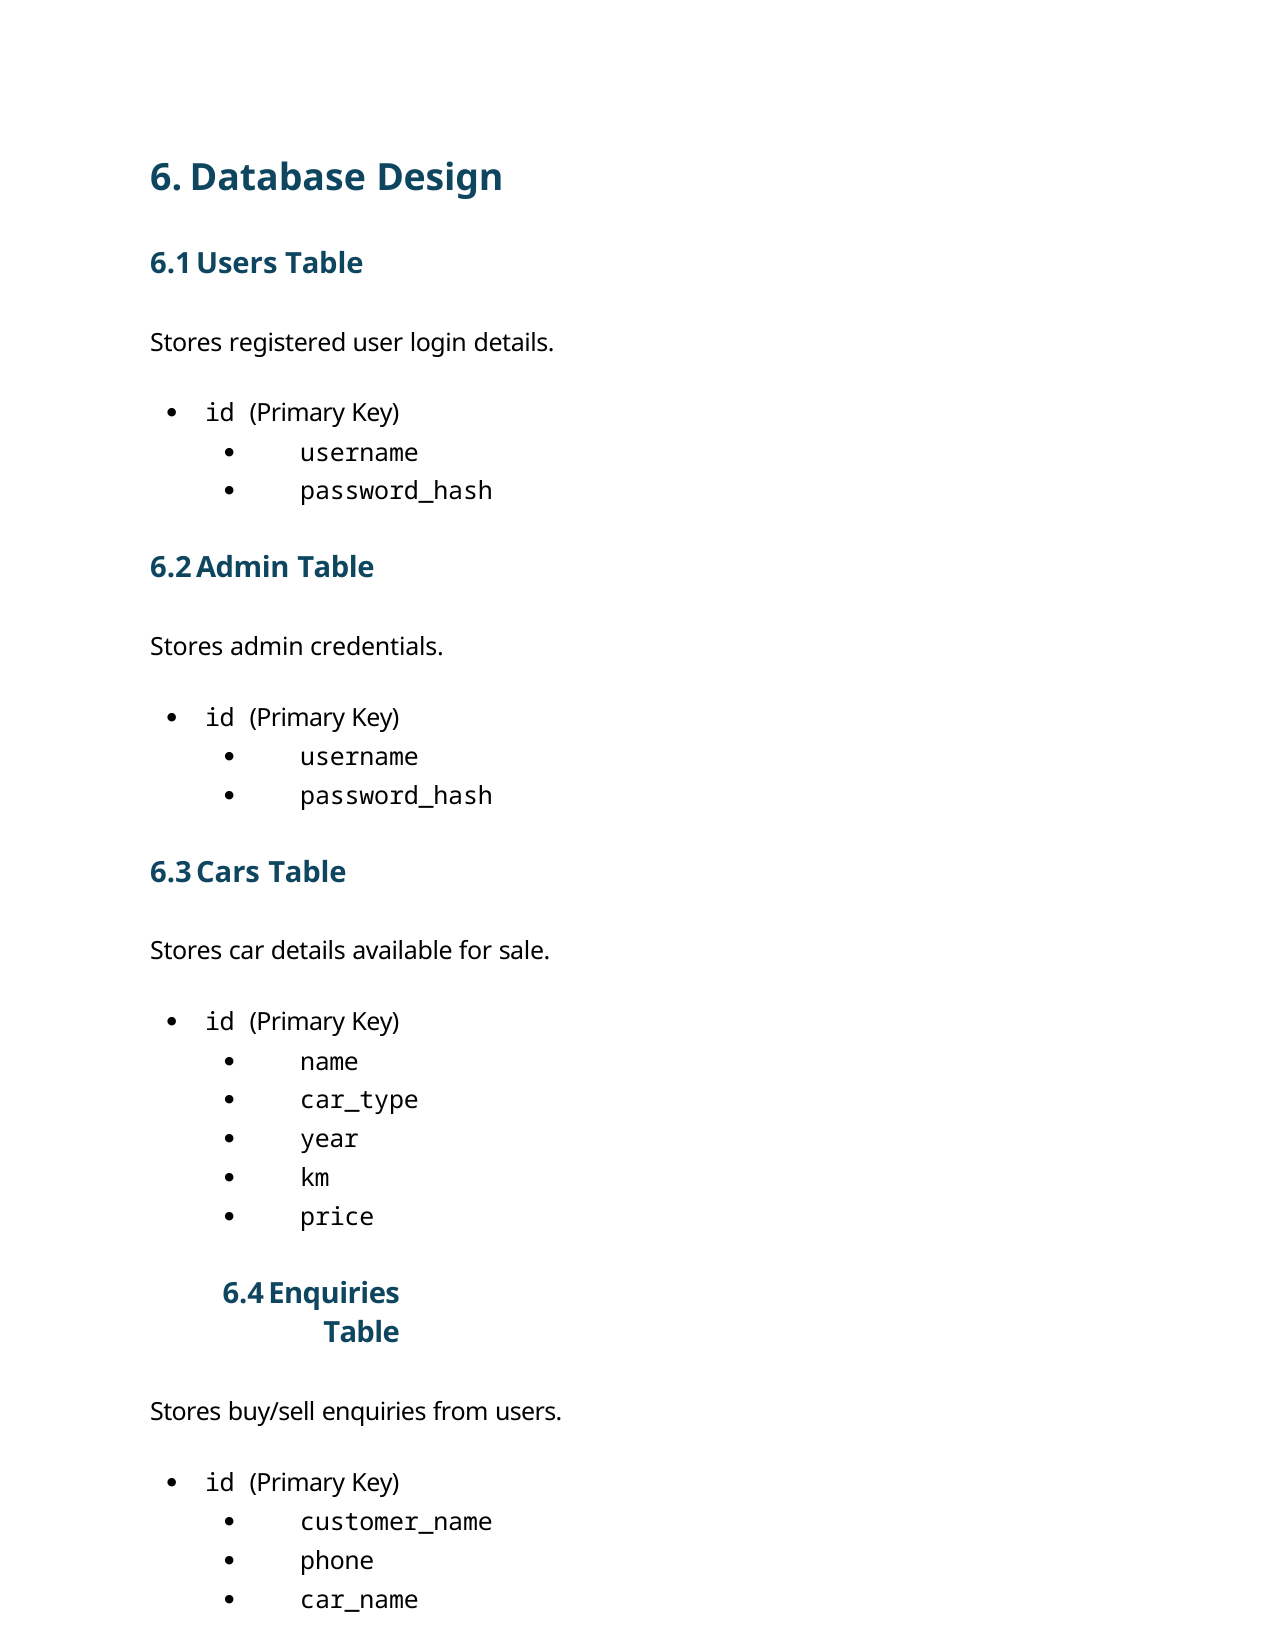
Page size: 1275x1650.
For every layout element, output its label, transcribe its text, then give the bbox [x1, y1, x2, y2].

list username [225, 434, 1125, 468]
list car_name [225, 1582, 1125, 1616]
list price [225, 1198, 1125, 1233]
list id (Primary Key) [150, 1464, 400, 1498]
subtitle Users Table [150, 242, 1125, 282]
list password_hash [225, 778, 1125, 812]
list name [225, 1043, 1125, 1077]
subtitle Database Design [150, 150, 1125, 201]
text Stores registered user login details. [150, 324, 1125, 358]
subtitle Cars Table [150, 851, 1125, 891]
text Stores admin credentials. [150, 629, 1125, 663]
list year [225, 1121, 1125, 1155]
subtitle Admin Table [150, 546, 1125, 586]
list car_type [225, 1082, 1125, 1116]
list phone [225, 1543, 1125, 1577]
text Stores car details available for sale. [150, 933, 1125, 967]
list id (Primary Key) [150, 395, 400, 429]
text Stores buy/sell enquiries from users. [150, 1393, 1125, 1427]
list id (Primary Key) [150, 1003, 400, 1037]
list username [225, 739, 1125, 773]
list customer_name [225, 1504, 1125, 1538]
subtitle Enquiries Table [150, 1272, 400, 1351]
list km [225, 1160, 1125, 1194]
list password_hash [225, 473, 1125, 507]
list id (Primary Key) [150, 699, 400, 733]
